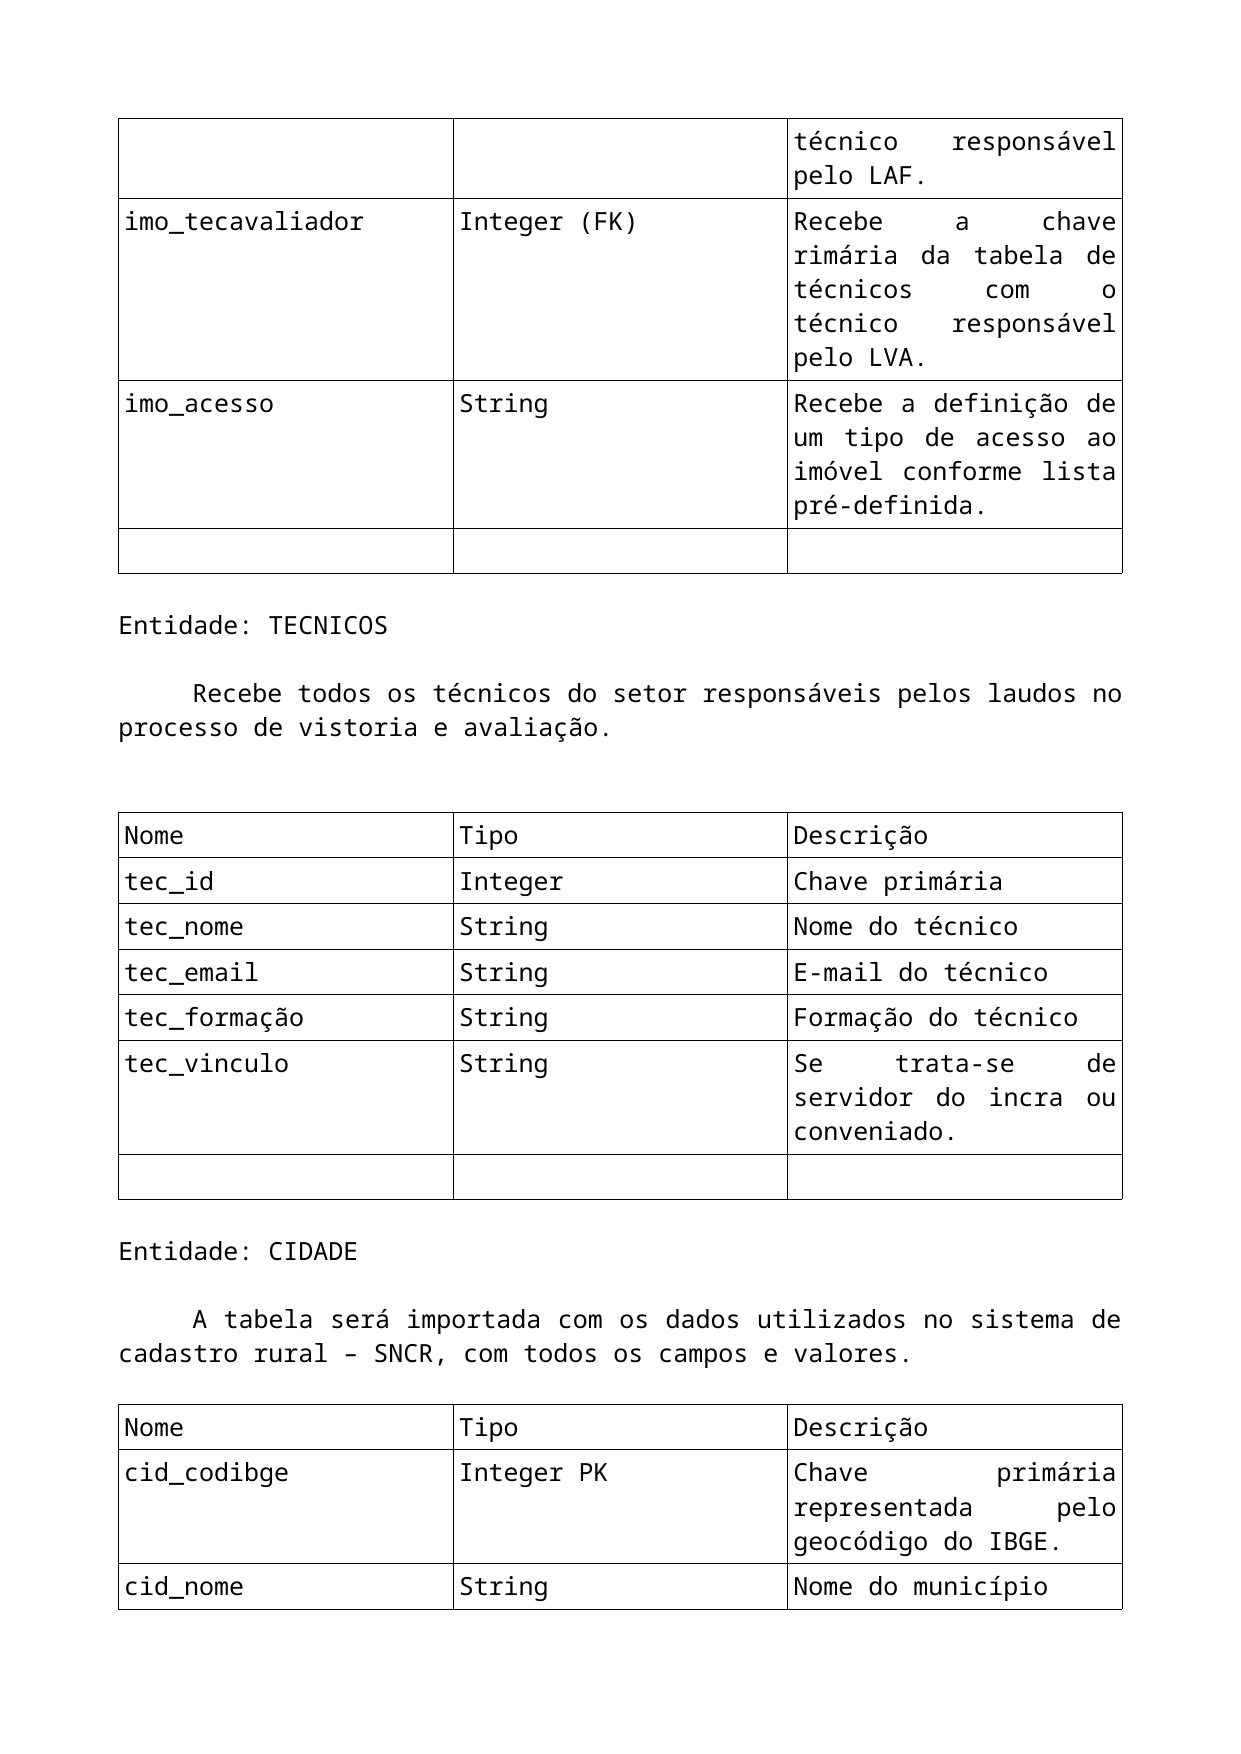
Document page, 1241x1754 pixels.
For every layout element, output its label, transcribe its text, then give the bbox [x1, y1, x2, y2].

table_header Tipo [454, 813, 787, 857]
table_cell Formação do técnico [788, 995, 1122, 1040]
table_cell cid_codibge [119, 1450, 453, 1563]
table_cell imo_tecavaliador [119, 199, 453, 380]
table_cell Recebe a definição de um tipo de acesso ao imóvel conforme lista pré-definida. [788, 381, 1122, 527]
table_cell String [454, 995, 787, 1040]
table_cell Nome do técnico [788, 904, 1122, 948]
table_cell [788, 1155, 1122, 1199]
table_cell Chave primária representada pelo geocódigo do IBGE. [788, 1450, 1122, 1563]
table_cell String [454, 381, 787, 527]
table_cell Integer PK [454, 1450, 787, 1563]
table_cell [454, 1155, 787, 1199]
table_cell imo_acesso [119, 381, 453, 527]
table_cell tec_id [119, 858, 453, 903]
table_cell [788, 529, 1122, 573]
table_header Nome [119, 813, 453, 857]
table_cell String [454, 1041, 787, 1153]
table_header Nome [119, 1405, 453, 1449]
table_header Descrição [788, 813, 1122, 857]
table_cell [119, 529, 453, 573]
text Entidade: TECNICOS [118, 607, 1122, 641]
text Recebe todos os técnicos do setor responsáveis pelos laudos no processo de vistoria e avaliação. [118, 675, 1122, 743]
table_cell E-mail do técnico [788, 950, 1122, 994]
table_cell tec_vinculo [119, 1041, 453, 1153]
table_cell [454, 529, 787, 573]
table_cell String [454, 1564, 787, 1609]
table_cell String [454, 904, 787, 948]
table_cell Recebe a chave rimária da tabela de técnicos com o técnico responsável pelo LVA. [788, 199, 1122, 380]
table_header Tipo [454, 1405, 787, 1449]
table_cell Se trata-se de servidor do incra ou conveniado. [788, 1041, 1122, 1153]
table_cell [119, 119, 453, 198]
table_cell Chave primária [788, 858, 1122, 903]
table_header Descrição [788, 1405, 1122, 1449]
table_cell [454, 119, 787, 198]
table_cell técnico responsável pelo LAF. [788, 119, 1122, 198]
text A tabela será importada com os dados utilizados no sistema de cadastro rural – SNCR, com todos os campos e valores. [118, 1301, 1122, 1369]
table_cell Integer (FK) [454, 199, 787, 380]
table_cell tec_email [119, 950, 453, 994]
table_cell Nome do município [788, 1564, 1122, 1609]
table_cell tec_nome [119, 904, 453, 948]
table_cell cid_nome [119, 1564, 453, 1609]
table_cell [119, 1155, 453, 1199]
table_cell Integer [454, 858, 787, 903]
text Entidade: CIDADE [118, 1233, 1122, 1267]
table_cell String [454, 950, 787, 994]
table_cell tec_formação [119, 995, 453, 1040]
